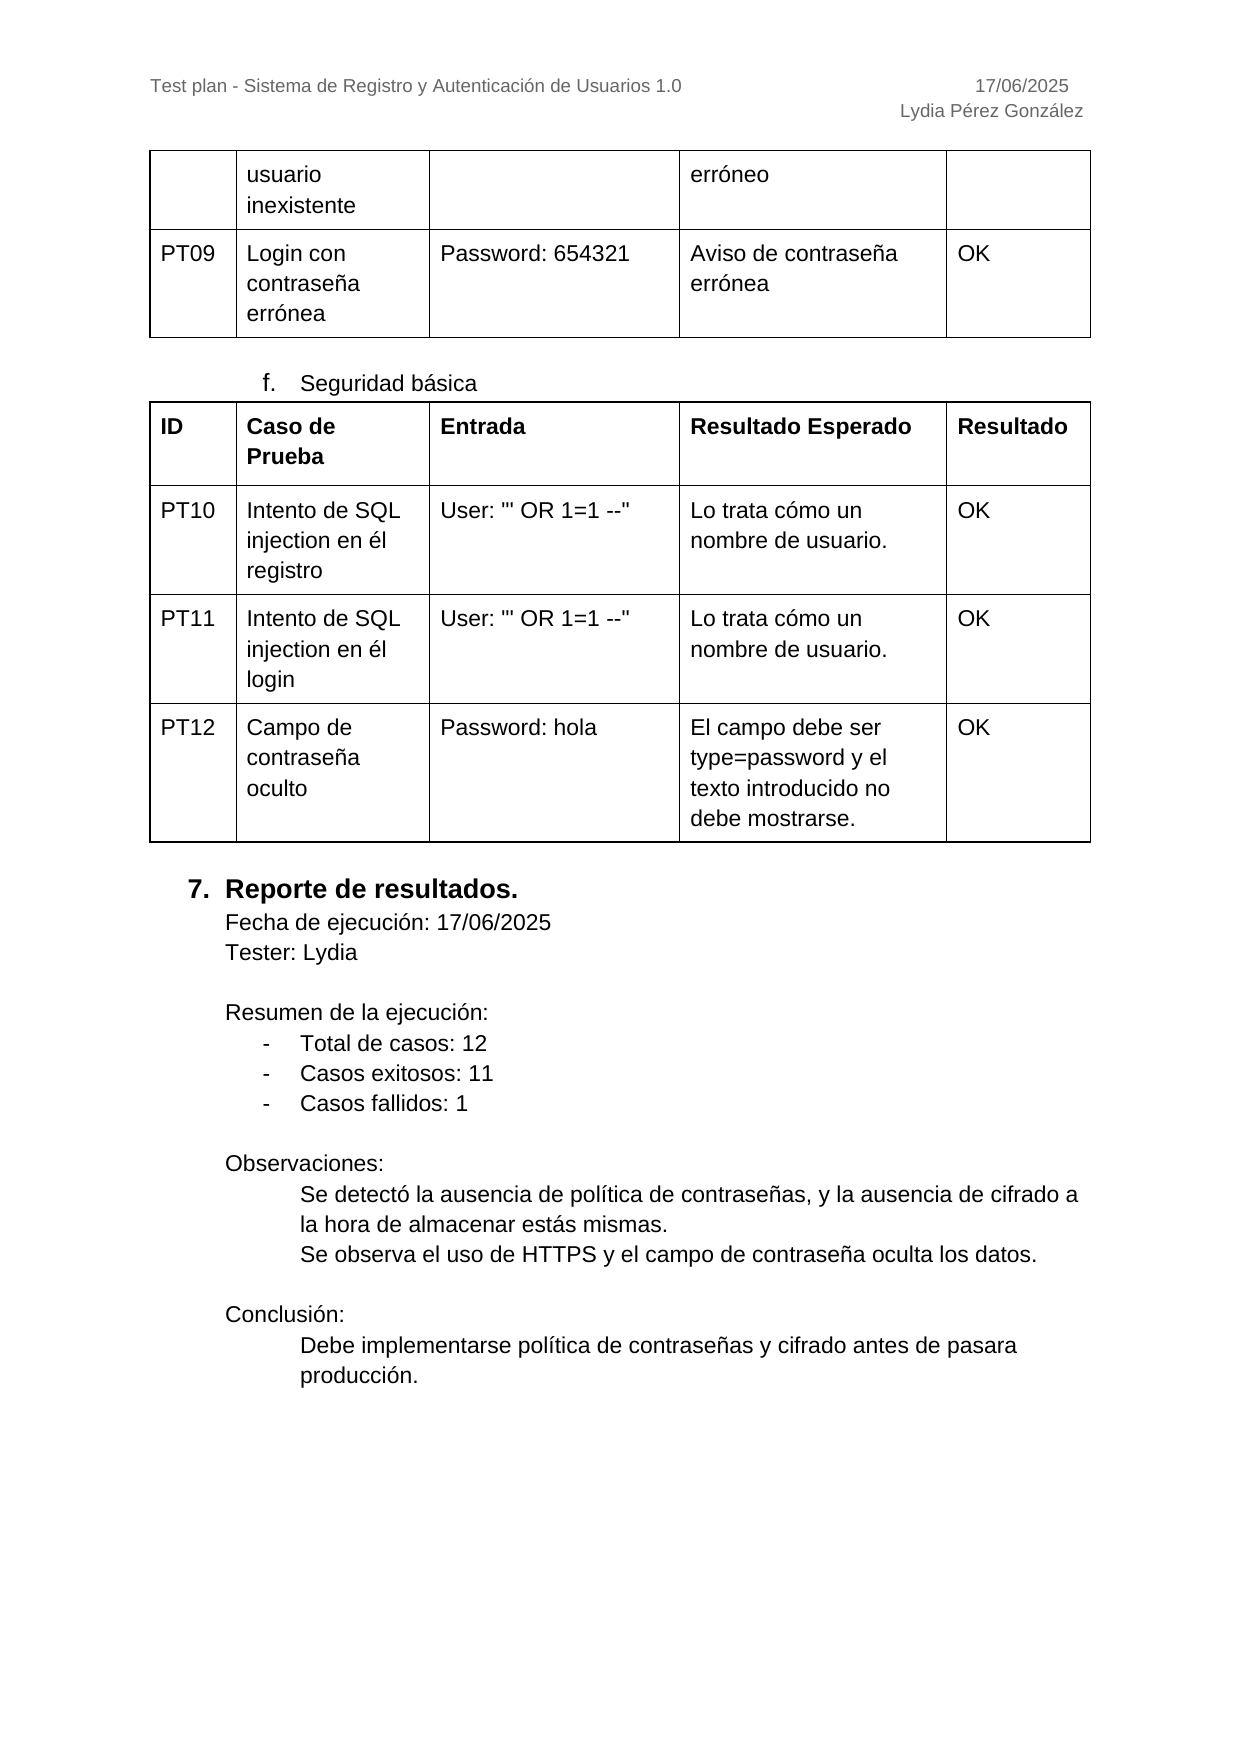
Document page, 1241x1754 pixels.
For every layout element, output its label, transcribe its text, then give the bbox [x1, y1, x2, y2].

table_cell [151, 151, 236, 228]
table_header Caso de Prueba [237, 403, 429, 485]
table_cell Login con contraseña errónea [237, 230, 429, 337]
table_cell OK [947, 486, 1090, 594]
text Fecha de ejecución: 17/06/2025 [150, 909, 1090, 935]
list Seguridad básica [262, 368, 1090, 397]
table_header Resultado Esperado [680, 403, 946, 485]
table_cell OK [947, 230, 1090, 337]
table_cell Password: 654321 [430, 230, 679, 337]
table_header Resultado [947, 403, 1090, 485]
table_cell PT10 [151, 486, 236, 594]
table_cell Lo trata cómo un nombre de usuario. [680, 486, 946, 594]
table_cell usuario inexistente [237, 151, 429, 228]
list Casos fallidos: 1 [262, 1090, 1090, 1116]
text Debe implementarse política de contraseñas y cifrado antes de pasara producción. [300, 1332, 1090, 1388]
table_cell Aviso de contraseña errónea [680, 230, 946, 337]
table_cell [430, 151, 679, 228]
table_cell OK [947, 595, 1090, 703]
table_header ID [151, 403, 236, 485]
table_cell erróneo [680, 151, 946, 228]
text Tester: Lydia [150, 939, 1090, 965]
table_cell PT11 [151, 595, 236, 703]
text Se detectó la ausencia de política de contraseñas, y la ausencia de cifrado a la hora de almacenar estás mismas. [300, 1181, 1090, 1237]
list Casos exitosos: 11 [262, 1060, 1090, 1086]
list Reporte de resultados. [187, 873, 1090, 904]
table_cell Intento de SQL injection en él login [237, 595, 429, 703]
text Observaciones: [150, 1150, 1090, 1177]
table_cell User: "' OR 1=1 --" [430, 595, 679, 703]
table_cell User: "' OR 1=1 --" [430, 486, 679, 594]
table_cell OK [947, 704, 1090, 841]
table_cell El campo debe ser type=password y el texto introducido no debe mostrarse. [680, 704, 946, 841]
table_cell Campo de contraseña oculto [237, 704, 429, 841]
table_cell PT12 [151, 704, 236, 841]
table_header Entrada [430, 403, 679, 485]
text Resumen de la ejecución: [150, 999, 1090, 1026]
table_cell Intento de SQL injection en él registro [237, 486, 429, 594]
text Conclusión: [150, 1301, 1090, 1328]
table_cell PT09 [151, 230, 236, 337]
list Total de casos: 12 [262, 1029, 1090, 1056]
table_cell Lo trata cómo un nombre de usuario. [680, 595, 946, 703]
text Se observa el uso de HTTPS y el campo de contraseña oculta los datos. [300, 1241, 1090, 1267]
table_cell Password: hola [430, 704, 679, 841]
table_cell [947, 151, 1090, 228]
